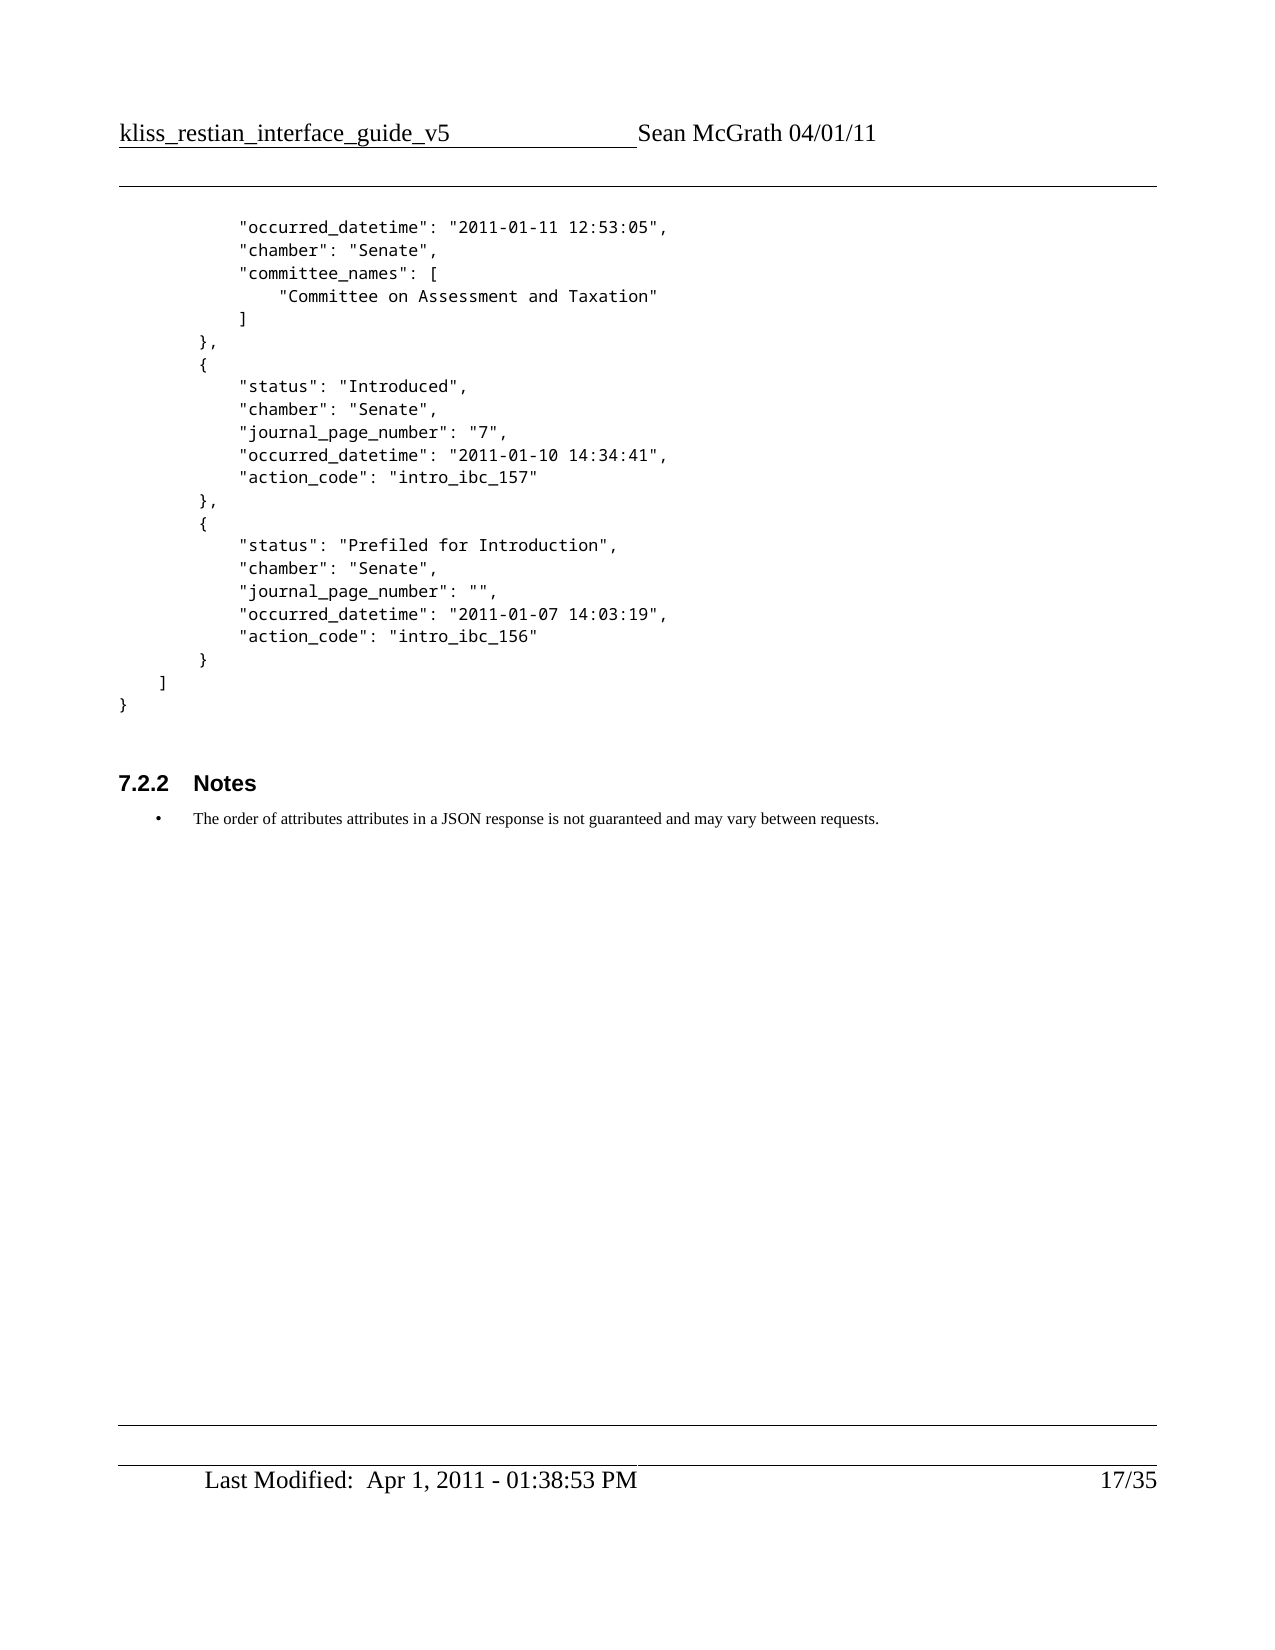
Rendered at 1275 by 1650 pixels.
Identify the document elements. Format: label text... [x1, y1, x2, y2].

text } [118, 693, 1157, 716]
list The order of attributes attributes in a JSON response is not guaranteed and may vary between requests. [156, 809, 1157, 828]
text "journal_page_number": "", [118, 579, 1157, 602]
text "chamber": "Senate", [118, 239, 1157, 262]
text "committee_names": [ [118, 262, 1157, 284]
text "occurred_datetime": "2011-01-10 14:34:41", [118, 443, 1157, 466]
text "status": "Prefiled for Introduction", [118, 534, 1157, 557]
text }, [118, 330, 1157, 352]
text }, [118, 489, 1157, 511]
text "journal_page_number": "7", [118, 421, 1157, 443]
text { [118, 352, 1157, 375]
text "occurred_datetime": "2011-01-11 12:53:05", [118, 216, 1157, 239]
text "chamber": "Senate", [118, 557, 1157, 579]
subtitle Notes [118, 770, 1157, 797]
text "Committee on Assessment and Taxation" [118, 284, 1157, 307]
text "status": "Introduced", [118, 375, 1157, 398]
text } [118, 648, 1157, 670]
text "occurred_datetime": "2011-01-07 14:03:19", [118, 602, 1157, 625]
text "action_code": "intro_ibc_156" [118, 625, 1157, 648]
text ] [118, 307, 1157, 330]
text ] [118, 670, 1157, 693]
text "chamber": "Senate", [118, 398, 1157, 421]
text "action_code": "intro_ibc_157" [118, 466, 1157, 489]
text { [118, 511, 1157, 534]
